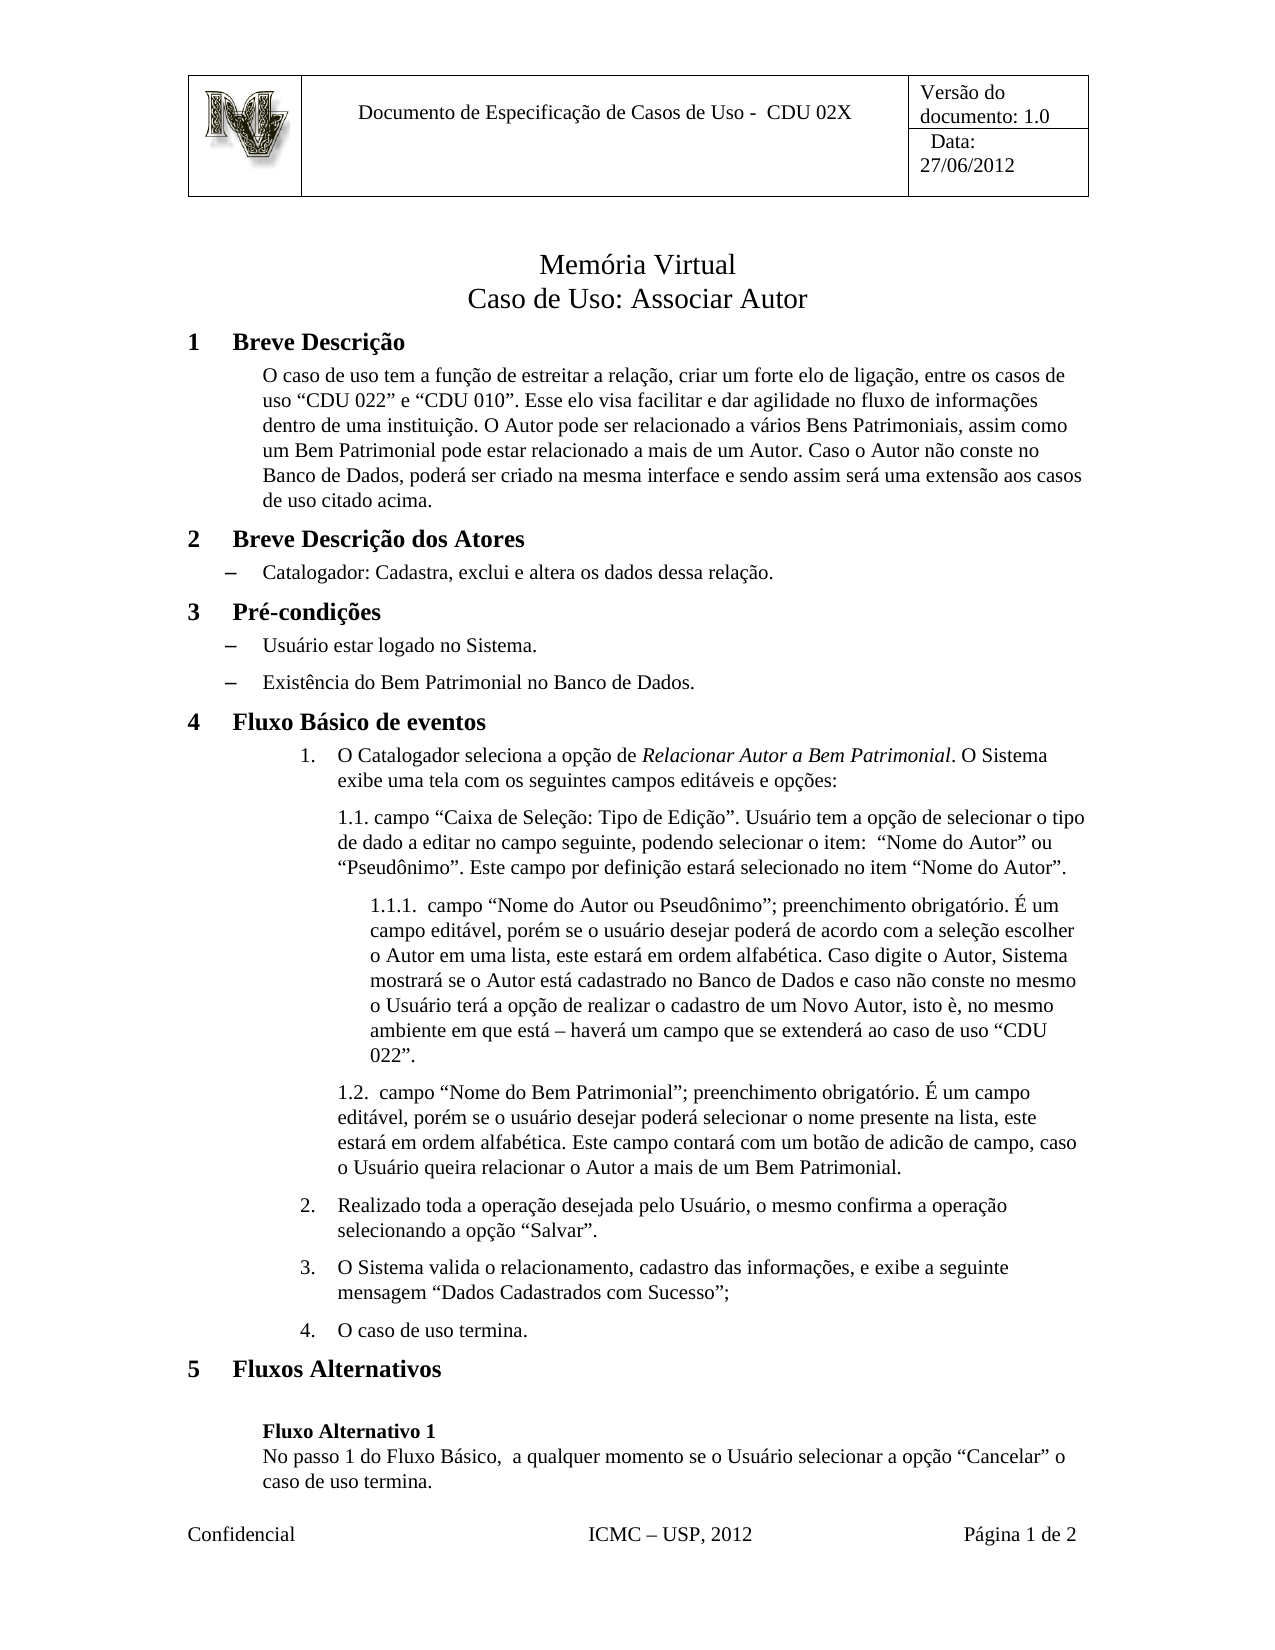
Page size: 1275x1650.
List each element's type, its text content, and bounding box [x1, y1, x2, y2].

list O caso de uso termina. [300, 1317, 1087, 1342]
text No passo 1 do Fluxo Básico, a qualquer momento se o Usuário selecionar a opção “Cancelar” o caso de uso termina. [262, 1443, 1087, 1493]
list Usuário estar logado no Sistema. [225, 632, 1087, 657]
list 1.1. campo “Caixa de Seleção: Tipo de Edição”. Usuário tem a opção de selecionar o tipo de dado a editar no campo seguinte, podendo selecionar o item: “Nome do Autor” ou “Pseudônimo”. Este campo por definição estará selecionado no item “Nome do Autor”. [300, 804, 1087, 879]
list Catalogador: Cadastra, exclui e altera os dados dessa relação. [225, 559, 1087, 584]
subtitle Fluxo Alternativo 1 [187, 1418, 1087, 1443]
picture [200, 76, 290, 173]
list Existência do Bem Patrimonial no Banco de Dados. [225, 669, 1087, 694]
subtitle Fluxo Básico de eventos [187, 707, 1087, 736]
text O caso de uso tem a função de estreitar a relação, criar um forte elo de ligação, entre os casos de uso “CDU 022” e “CDU 010”. Esse elo visa facilitar e dar agilidade no fluxo de informações dentro de uma instituição. O Autor pode ser relacionado a vários Bens Patrimoniais, assim como um Bem Patrimonial pode estar relacionado a mais de um Autor. Caso o Autor não conste no Banco de Dados, poderá ser criado na mesma interface e sendo assim será uma extensão aos casos de uso citado acima. [262, 362, 1087, 512]
list Realizado toda a operação desejada pelo Usuário, o mesmo confirma a operação selecionando a opção “Salvar”. [300, 1192, 1087, 1242]
subtitle Fluxos Alternativos [187, 1354, 1087, 1383]
subtitle Pré-condições [187, 597, 1087, 626]
list 1.2. campo “Nome do Bem Patrimonial”; preenchimento obrigatório. É um campo editável, porém se o usuário desejar poderá selecionar o nome presente na lista, este estará em ordem alfabética. Este campo contará com um botão de adicão de campo, caso o Usuário queira relacionar o Autor a mais de um Bem Patrimonial. [300, 1079, 1087, 1179]
list O Catalogador seleciona a opção de Relacionar Autor a Bem Patrimonial. O Sistema exibe uma tela com os seguintes campos editáveis e opções: [300, 742, 1087, 792]
list 1.1.1. campo “Nome do Autor ou Pseudônimo”; preenchimento obrigatório. É um campo editável, porém se o usuário desejar poderá de acordo com a seleção escolher o Autor em uma lista, este estará em ordem alfabética. Caso digite o Autor, Sistema mostrará se o Autor está cadastrado no Banco de Dados e caso não conste no mesmo o Usuário terá a opção de realizar o cadastro de um Novo Autor, isto è, no mesmo ambiente em que está – haverá um campo que se extenderá ao caso de uso “CDU 022”. [332, 892, 1087, 1067]
subtitle Breve Descrição dos Atores [187, 524, 1087, 553]
title Memória Virtual Caso de Uso: Associar Autor [187, 247, 1087, 314]
subtitle Breve Descrição [187, 327, 1087, 356]
list O Sistema valida o relacionamento, cadastro das informações, e exibe a seguinte mensagem “Dados Cadastrados com Sucesso”; [300, 1254, 1087, 1304]
